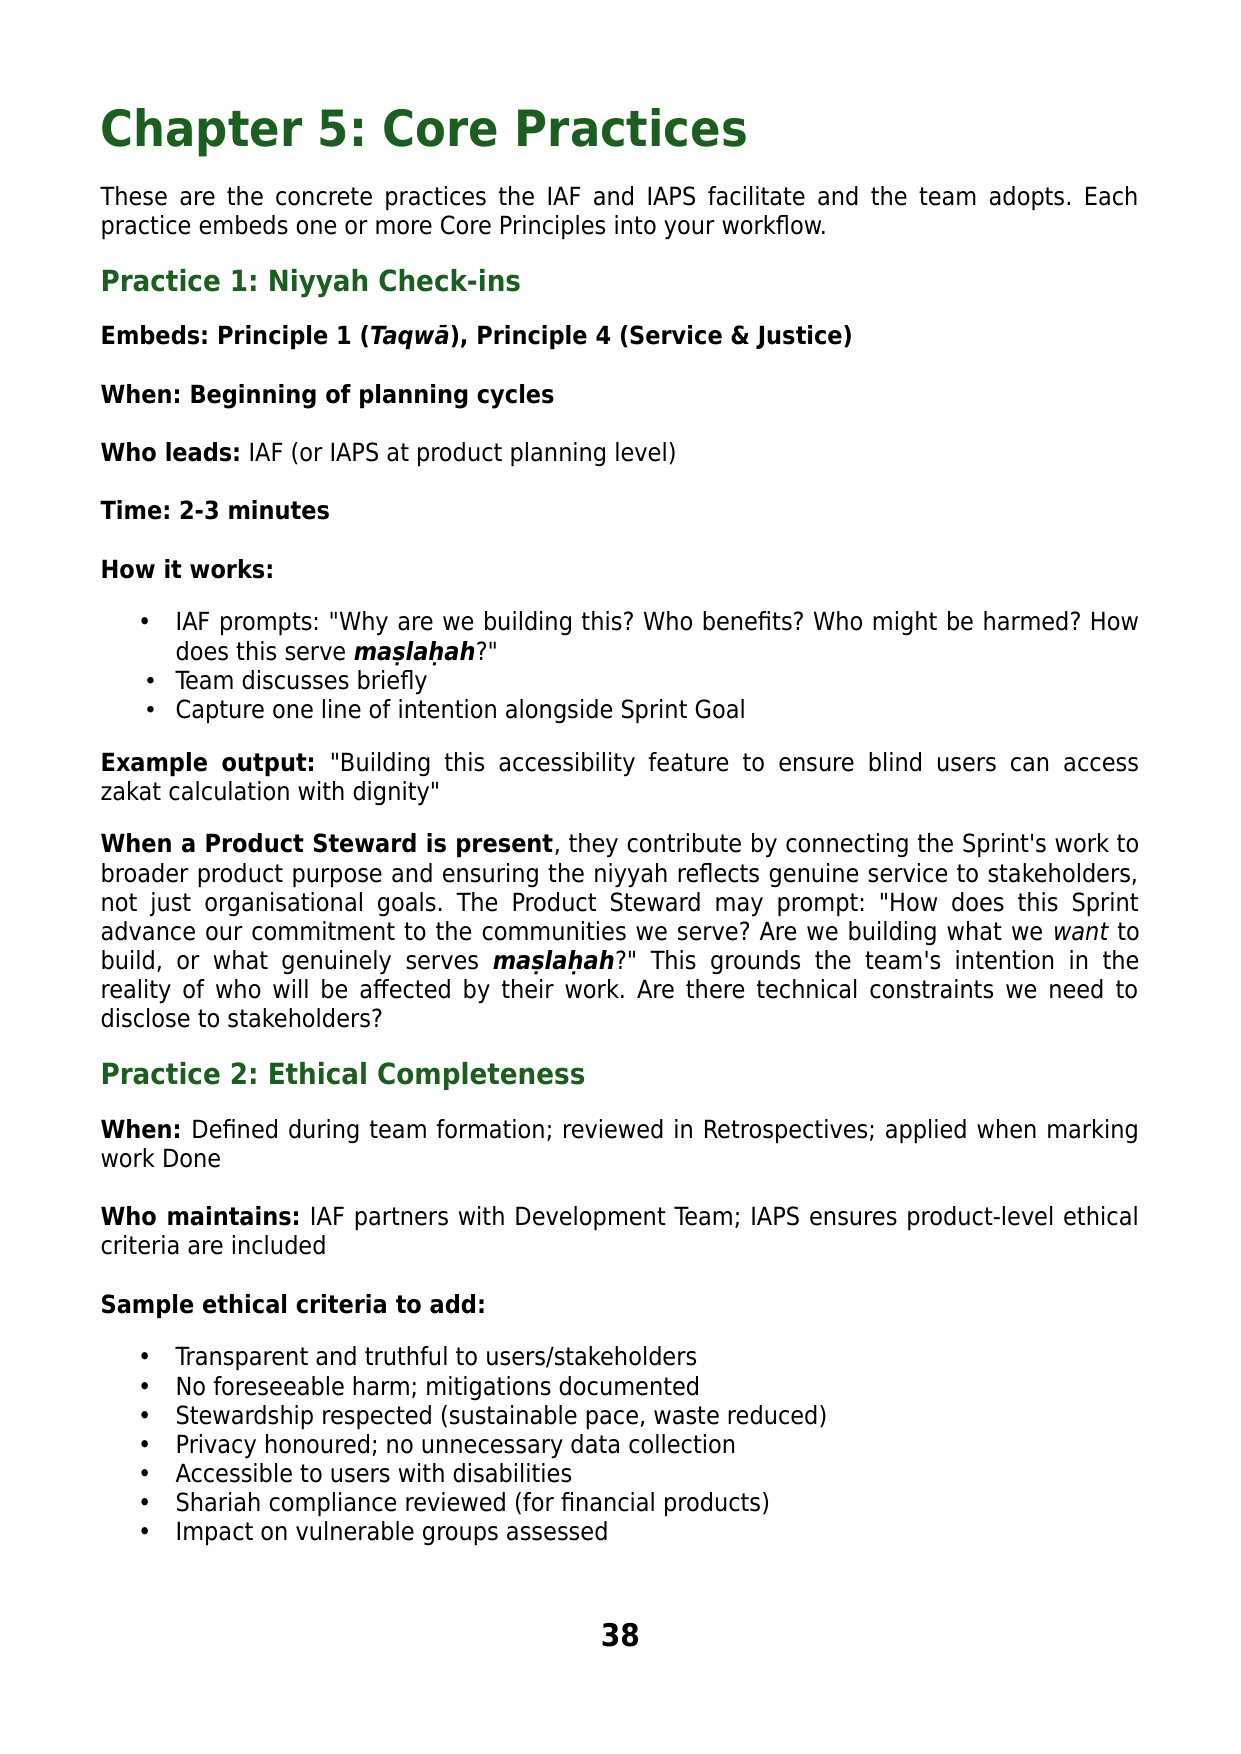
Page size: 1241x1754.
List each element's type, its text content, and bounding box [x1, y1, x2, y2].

text Who maintains: IAF partners with Development Team; IAPS ensures product-level ethical criteria are included [100, 1202, 1140, 1261]
list Capture one line of intention alongside Sprint Goal [146, 695, 1140, 724]
list Impact on vulnerable groups assessed [138, 1518, 1140, 1547]
subtitle Chapter 5: Core Practices [100, 100, 1140, 159]
list No foreseeable harm; mitigations documented [138, 1372, 1140, 1401]
text When: Beginning of planning cycles [100, 380, 1140, 409]
text These are the concrete practices the IAF and IAPS facilitate and the team adopts. Each practice embeds one or more Core Principles into your workflow. [100, 182, 1140, 241]
list Accessible to users with disabilities [138, 1459, 1140, 1488]
text How it works: [100, 555, 1140, 584]
text Example output: "Building this accessibility feature to ensure blind users can access zakat calculation with dignity" [100, 748, 1140, 806]
list Shariah compliance reviewed (for financial products) [138, 1488, 1140, 1518]
text Time: 2-3 minutes [100, 497, 1140, 526]
text Embeds: Principle 1 (Taqwā), Principle 4 (Service & Justice) [100, 322, 1140, 351]
text When a Product Steward is present, they contribute by connecting the Sprint's work to broader product purpose and ensuring the niyyah reflects genuine service to stakeholders, not just organisational goals. The Product Steward may prompt: "How does this Sprint advance our commitment to the communities we serve? Are we building what we want to build, or what genuinely serves maṣlaḥah?" This grounds the team's intention in the reality of who will be affected by their work. Are there technical constraints we need to disclose to stakeholders? [100, 830, 1140, 1034]
subtitle Practice 1: Niyyah Check-ins [100, 264, 1140, 298]
text Sample ethical criteria to add: [100, 1290, 1140, 1319]
list IAF prompts: "Why are we building this? Who benefits? Who might be harmed? How does this serve maṣlaḥah?" [138, 608, 1140, 666]
list Stewardship respected (sustainable pace, waste reduced) [138, 1401, 1140, 1430]
list Transparent and truthful to users/stakeholders [138, 1343, 1140, 1372]
list Privacy honoured; no unnecessary data collection [138, 1430, 1140, 1459]
list Team discusses briefly [146, 666, 1140, 695]
subtitle Practice 2: Ethical Completeness [100, 1057, 1140, 1091]
text When: Defined during team formation; reviewed in Retrospectives; applied when marking work Done [100, 1115, 1140, 1173]
text Who leads: IAF (or IAPS at product planning level) [100, 438, 1140, 467]
